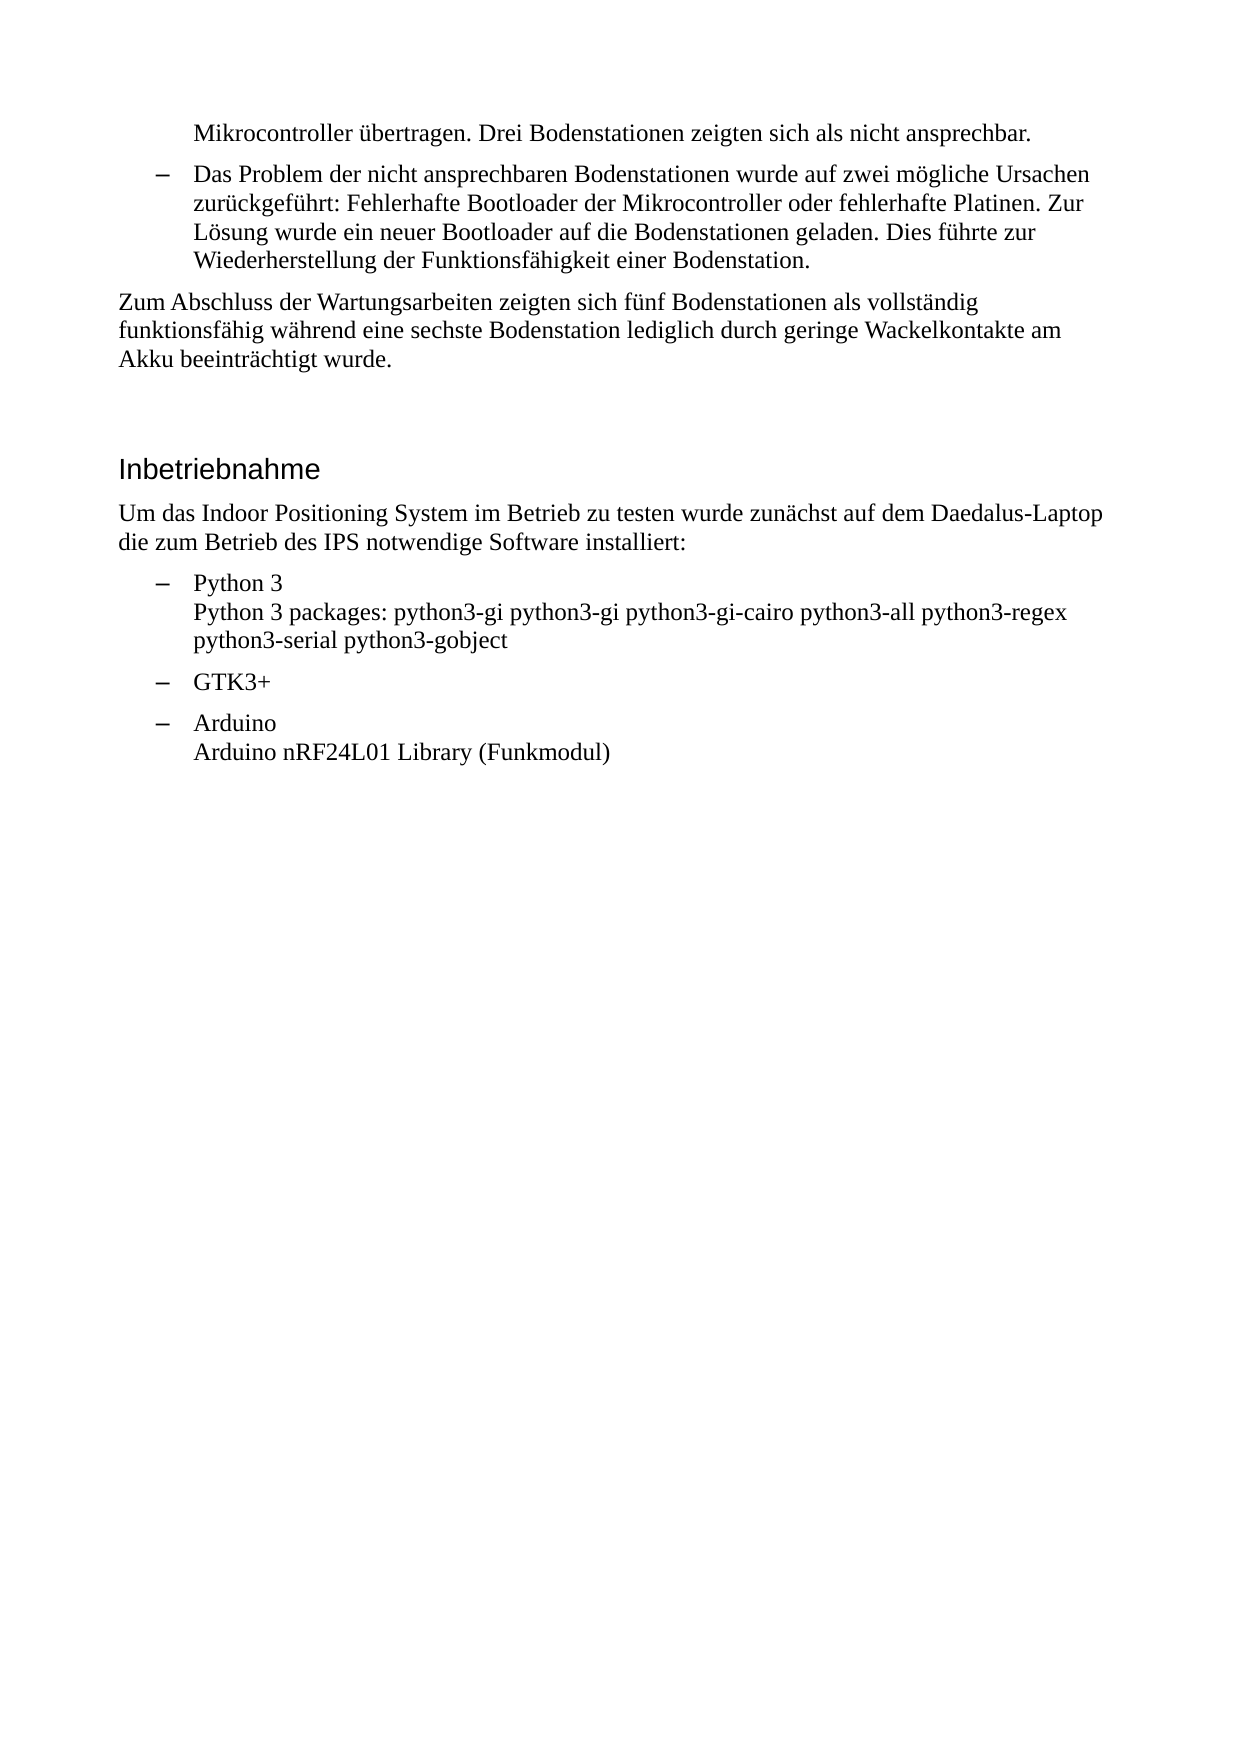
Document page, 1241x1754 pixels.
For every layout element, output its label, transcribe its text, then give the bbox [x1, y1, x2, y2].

list Mikrocontroller übertragen. Drei Bodenstationen zeigten sich als nicht ansprechbar. [156, 118, 1122, 147]
list Python 3 Python 3 packages: python3-gi python3-gi python3-gi-cairo python3-all python3-regex python3-serial python3-gobject [156, 568, 1122, 654]
list GTK3+ [156, 667, 1122, 695]
list Das Problem der nicht ansprechbaren Bodenstationen wurde auf zwei mögliche Ursachen zurückgeführt: Fehlerhafte Bootloader der Mikrocontroller oder fehlerhafte Platinen. Zur Lösung wurde ein neuer Bootloader auf die Bodenstationen geladen. Dies führte zur Wiederherstellung der Funktionsfähigkeit einer Bodenstation. [156, 159, 1122, 274]
subtitle Inbetriebnahme [118, 452, 1122, 485]
text Zum Abschluss der Wartungsarbeiten zeigten sich fünf Bodenstationen als vollständig funktionsfähig während eine sechste Bodenstation lediglich durch geringe Wackelkontakte am Akku beeinträchtigt wurde. [118, 287, 1122, 373]
text Um das Indoor Positioning System im Betrieb zu testen wurde zunächst auf dem Daedalus-Laptop die zum Betrieb des IPS notwendige Software installiert: [118, 498, 1122, 555]
list Arduino Arduino nRF24L01 Library (Funkmodul) [156, 708, 1122, 765]
